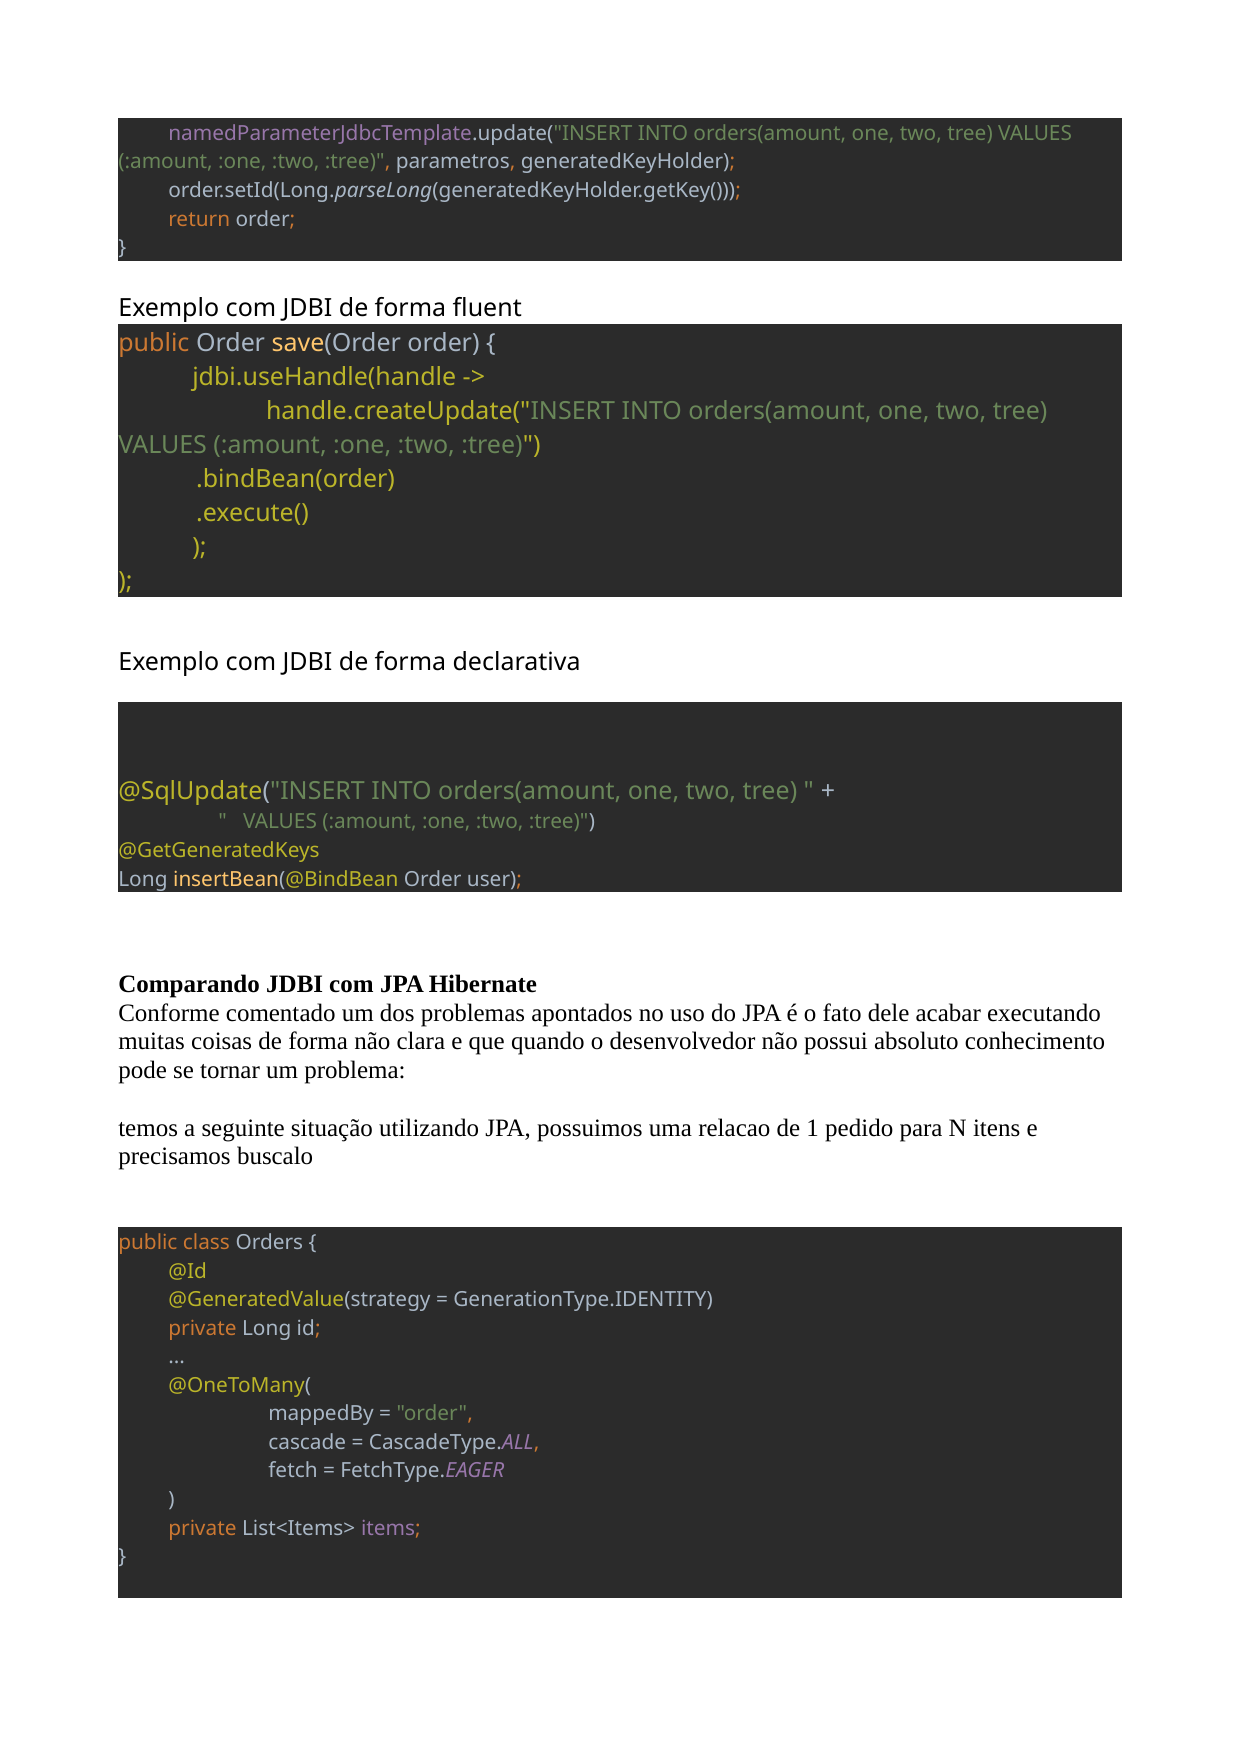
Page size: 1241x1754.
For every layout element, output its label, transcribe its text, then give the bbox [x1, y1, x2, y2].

text ) [118, 1484, 1122, 1513]
text public class Orders { [118, 1227, 1122, 1256]
text @OneToMany( [118, 1370, 1122, 1398]
text return order; [118, 204, 1122, 232]
text Exemplo com JDBI de forma declarativa [118, 644, 1122, 678]
text ... [118, 1341, 1122, 1370]
text .execute() [118, 494, 1122, 528]
text namedParameterJdbcTemplate.update("INSERT INTO orders(amount, one, two, tree) VALUES (:amount, :one, :two, :tree)", parametros, generatedKeyHolder); [118, 118, 1122, 175]
text ); [118, 528, 1122, 563]
text } [118, 232, 1122, 261]
text fetch = FetchType.EAGER [118, 1456, 1122, 1484]
text temos a seguinte situação utilizando JPA, possuimos uma relacao de 1 pedido para N itens e precisamos buscalo [118, 1113, 1122, 1170]
text @Id [118, 1256, 1122, 1284]
text Conforme comentado um dos problemas apontados no uso do JPA é o fato dele acabar executando muitas coisas de forma não clara e que quando o desenvolvedor não possui absoluto conhecimento pode se tornar um problema: [118, 998, 1122, 1084]
text mappedBy = "order", [118, 1398, 1122, 1427]
text ); [118, 563, 1122, 597]
text Long insertBean(@BindBean Order user); [118, 864, 1122, 892]
text " VALUES (:amount, :one, :two, :tree)") [118, 807, 1122, 835]
text @GeneratedValue(strategy = GenerationType.IDENTITY) [118, 1284, 1122, 1313]
text .bindBean(order) [118, 460, 1122, 494]
text handle.createUpdate("INSERT INTO orders(amount, one, two, tree) VALUES (:amount, :one, :two, :tree)") [118, 392, 1122, 460]
text @SqlUpdate("INSERT INTO orders(amount, one, two, tree) " + [118, 773, 1122, 807]
text private Long id; [118, 1313, 1122, 1341]
text order.setId(Long.parseLong(generatedKeyHolder.getKey())); [118, 175, 1122, 204]
text private List<Items> items; [118, 1513, 1122, 1541]
text @GetGeneratedKeys [118, 835, 1122, 864]
text Comparando JDBI com JPA Hibernate [118, 969, 1122, 998]
text } [118, 1541, 1122, 1598]
text public Order save(Order order) { jdbi.useHandle(handle -> [118, 324, 1122, 392]
text Exemplo com JDBI de forma fluent [118, 290, 1122, 324]
text cascade = CascadeType.ALL, [118, 1427, 1122, 1456]
